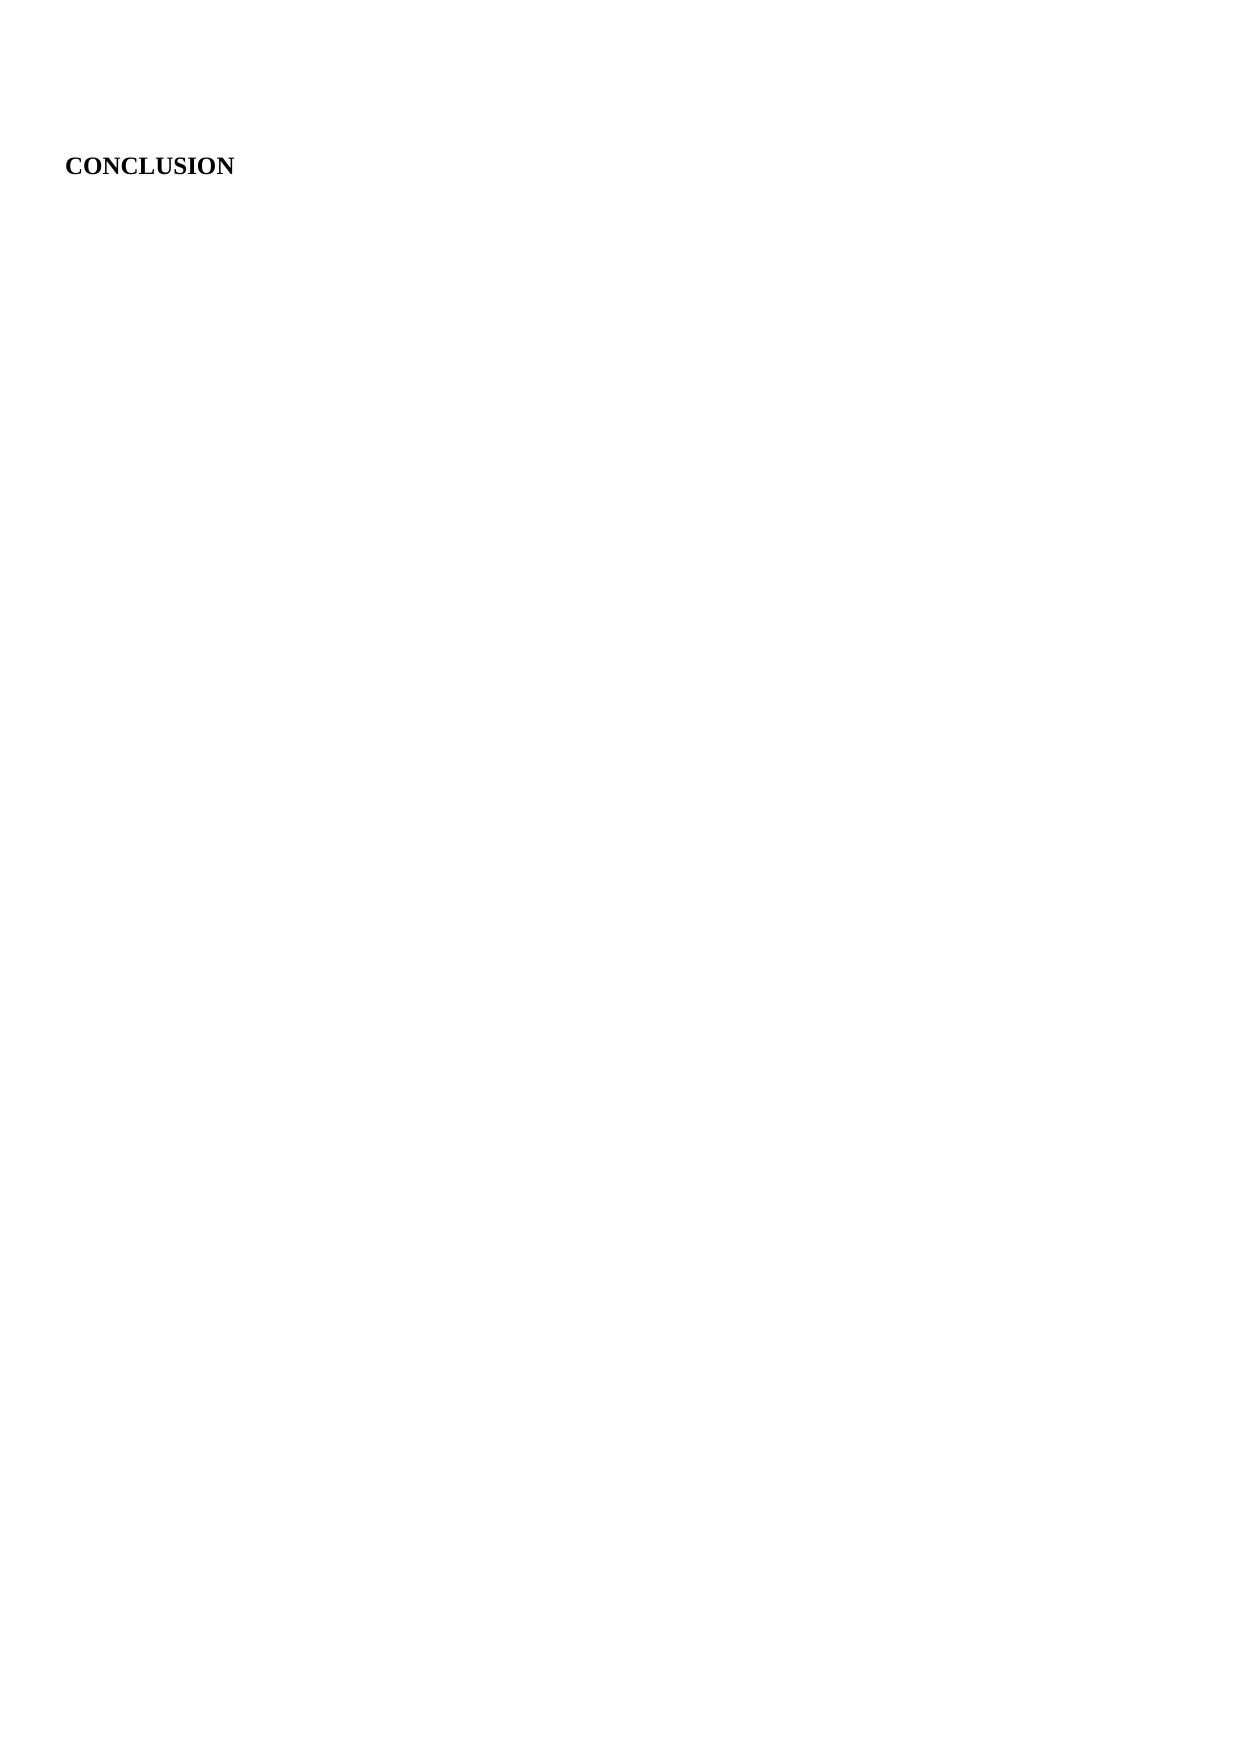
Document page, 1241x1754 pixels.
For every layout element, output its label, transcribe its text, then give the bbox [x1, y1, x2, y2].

text CONCLUSION [65, 147, 1169, 180]
